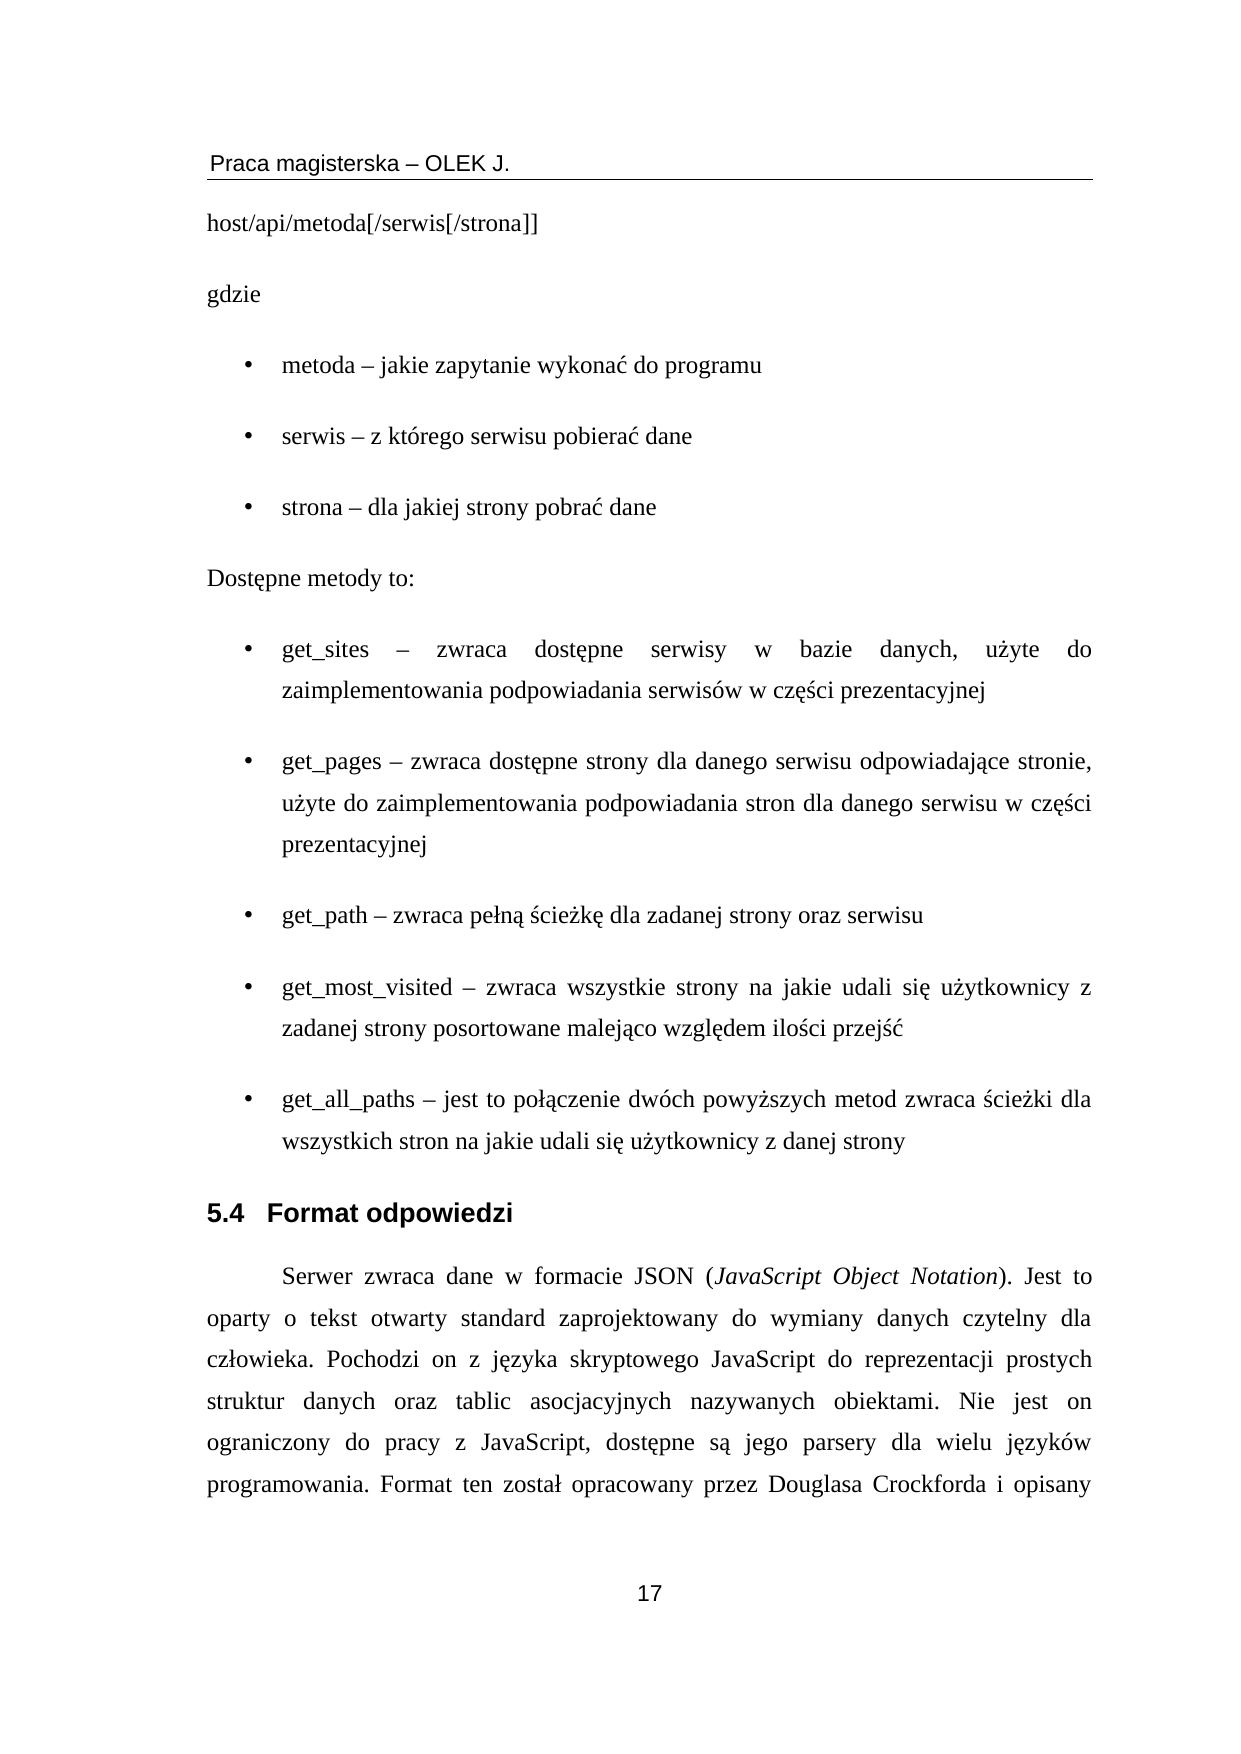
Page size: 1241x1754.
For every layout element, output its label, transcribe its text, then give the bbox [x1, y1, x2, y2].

list get_most_visited – zwraca wszystkie strony na jakie udali się użytkownicy z zadanej strony posortowane malejąco względem ilości przejść [244, 973, 1093, 1042]
list get_sites – zwraca dostępne serwisy w bazie danych, użyte do zaimplementowania podpowiadania serwisów w części prezentacyjnej [244, 635, 1093, 704]
list serwis – z którego serwisu pobierać dane [244, 422, 1093, 449]
list get_all_paths – jest to połączenie dwóch powyższych metod zwraca ścieżki dla wszystkich stron na jakie udali się użytkownicy z danej strony [244, 1085, 1093, 1154]
list metoda – jakie zapytanie wykonać do programu [244, 351, 1093, 378]
list strona – dla jakiej strony pobrać dane [244, 493, 1093, 521]
list get_path – zwraca pełną ścieżkę dla zadanej strony oraz serwisu [244, 902, 1093, 929]
text gdzie [207, 280, 1093, 307]
list get_pages – zwraca dostępne strony dla danego serwisu odpowiadające stronie, użyte do zaimplementowania podpowiadania stron dla danego serwisu w części prezentacyjnej [244, 747, 1093, 858]
text host/api/metoda[/serwis[/strona]] [207, 209, 1093, 236]
text Serwer zwraca dane w formacie JSON (JavaScript Object Notation). Jest to oparty o tekst otwarty standard zaprojektowany do wymiany danych czytelny dla człowieka. Pochodzi on z języka skryptowego JavaScript do reprezentacji prostych struktur danych oraz tablic asocjacyjnych nazywanych obiektami. Nie jest on ograniczony do pracy z JavaScript, dostępne są jego parsery dla wielu języków programowania. Format ten został opracowany przez Douglasa Crockforda i opisany [207, 1262, 1093, 1498]
text Dostępne metody to: [207, 564, 1093, 592]
subtitle Format odpowiedzi [207, 1198, 1093, 1228]
